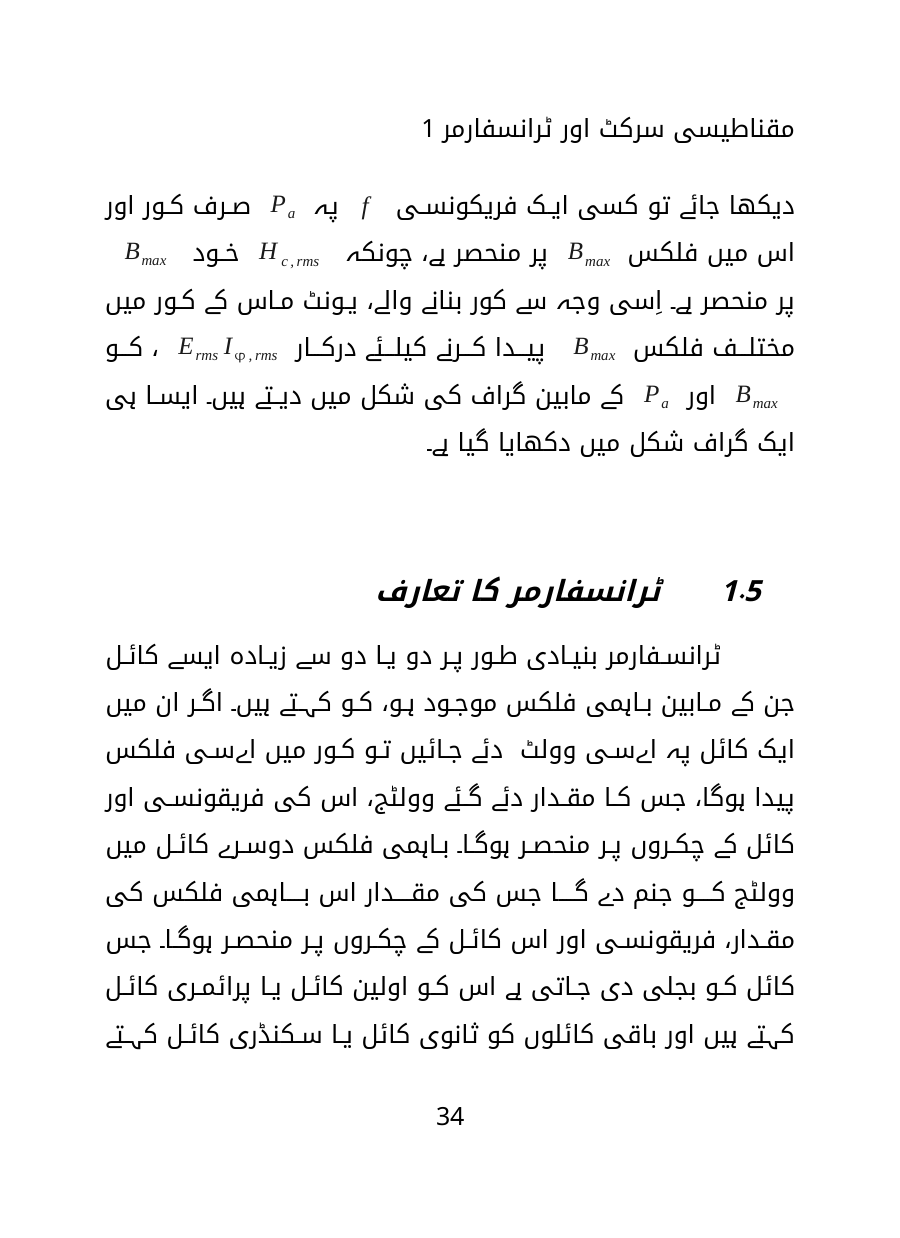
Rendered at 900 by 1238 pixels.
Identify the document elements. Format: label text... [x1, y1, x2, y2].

text دیکھا جائے تو کسی ایک فریکونسی پہصرف کور اور اس میں فلکسپر منحصر ہے، چونکہ خود پر منحصر ہے۔ اِسی وجہ سے کور بنانے والے، یونٹ ماس کے کور میں مختلف فلکس پیدا کرنے کیلئے درکار، کو اورکے مابین گراف کی شکل میں دیتے ہیں۔ ایسا ہی ایک گراف شکل میں دکھایا گیا ہے۔ [105, 182, 795, 467]
text ٹرانسفارمر بنیادی طور پر دو یا دو سے زیادہ ایسے کائل جن کے مابین باہمی فلکس موجود ہو، کو کہتے ہیں۔ اگر ان میں ایک کائل پہ اےسی وولٹ دئے جائیں تو کور میں اےسی فلکس پیدا ہوگا، جس کا مقدار دئے گئے وولٹج، اس کی فریقونسی اور کائل کے چکروں پر منحصر ہوگا۔ باہمی فلکس دوسرے کائل میں وولٹج کو جنم دے گا جس کی مقدار اس باہمی فلکس کی مقدار، فریقونسی اور اس کائل کے چکروں پر منحصر ہوگا۔ جس کائل کو بجلی دی جاتی ہے اس کو اولین کائل یا پرائمری کائل کہتے ہیں اور باقی کائلوں کو ثانوی کائل یا سکنڈری کائل کہتے ہیں۔ پرائمری اور سکنڈری کائلوں کے چکروں کی نسبت کو ایسا رکھا جاتا ہے کہ مرضی کے وولٹج حاصل ہوں۔ [105, 632, 795, 1058]
subtitle ٹرانسفارمر کا تعارف [105, 564, 720, 619]
